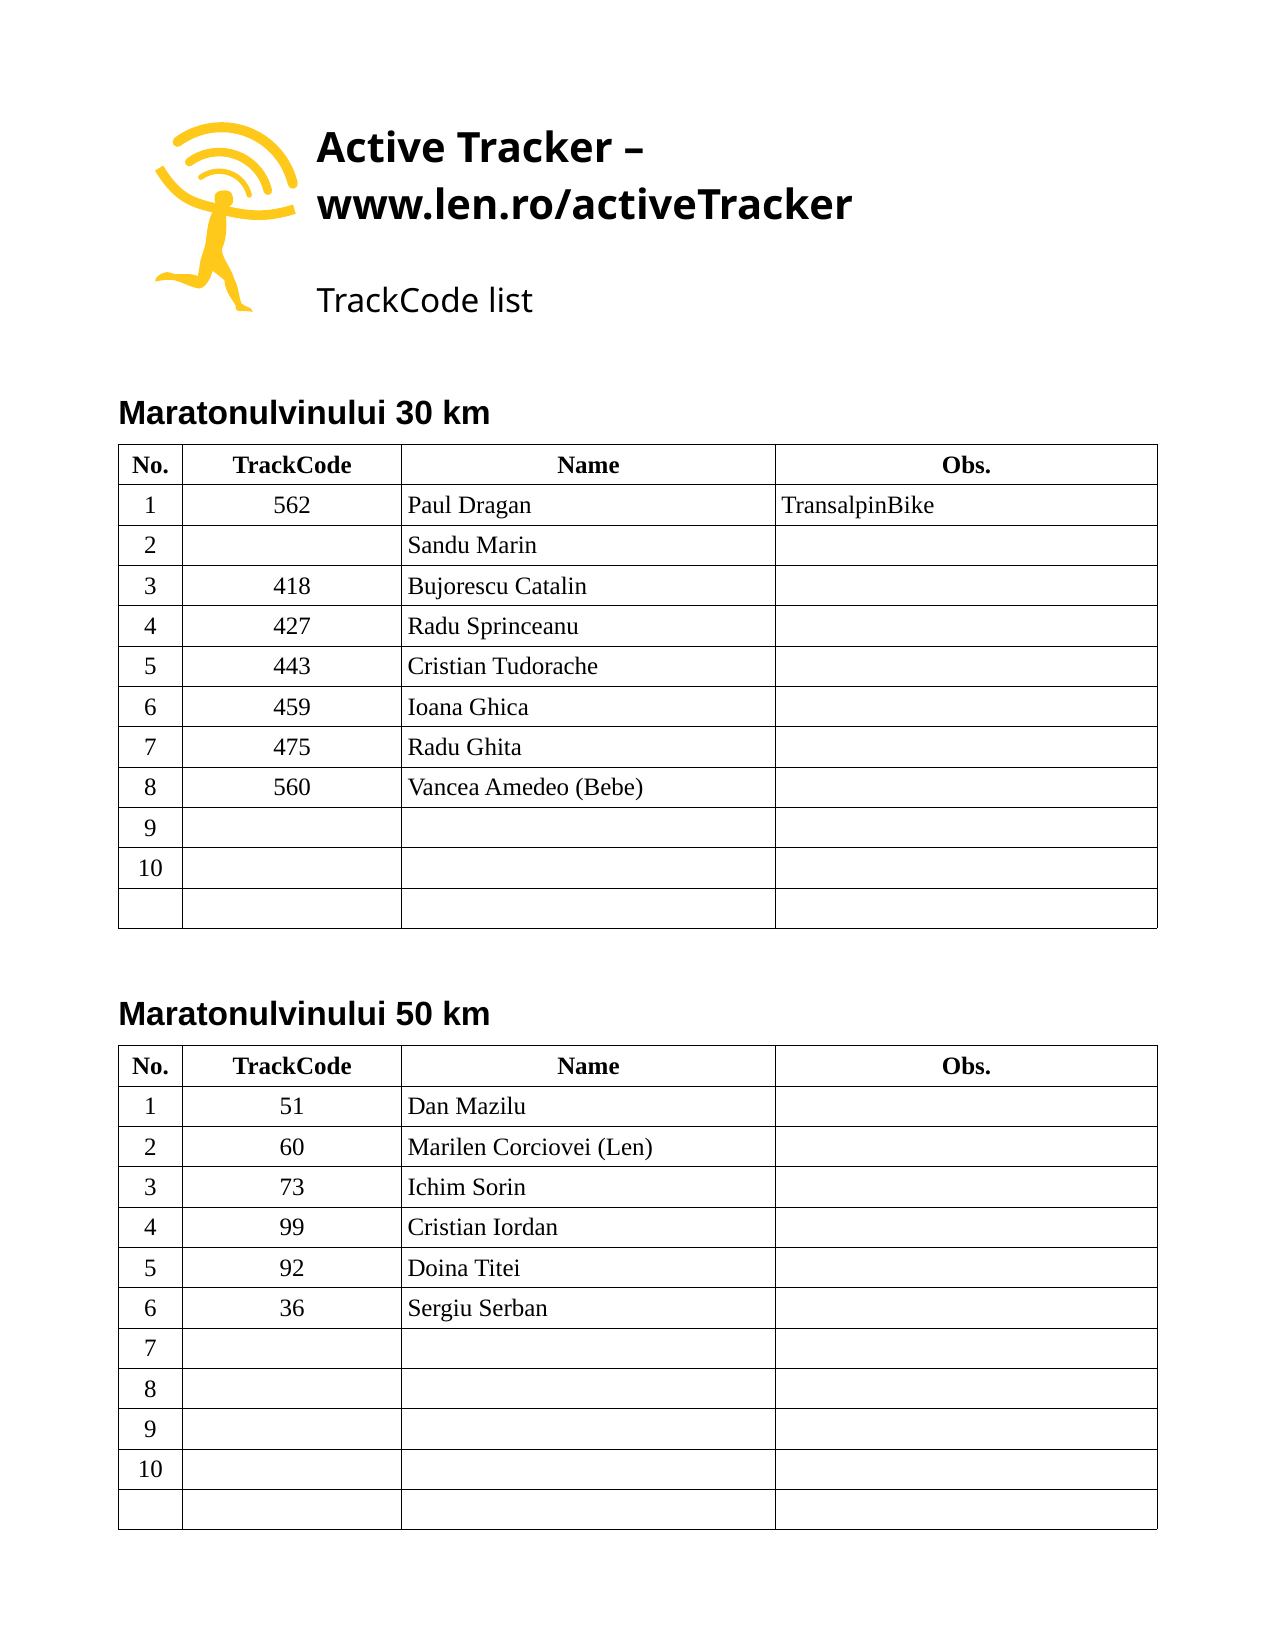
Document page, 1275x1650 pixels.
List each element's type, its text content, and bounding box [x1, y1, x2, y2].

table_cell [776, 1167, 1157, 1207]
table_cell Ichim Sorin [402, 1167, 775, 1207]
table_cell 459 [183, 687, 401, 726]
table_cell 560 [183, 768, 401, 807]
table_cell [402, 848, 775, 887]
table_cell Bujorescu Catalin [402, 566, 775, 605]
table_cell [183, 1450, 401, 1489]
table_cell 10 [119, 848, 182, 887]
table_cell 475 [183, 727, 401, 767]
table_cell Cristian Tudorache [402, 647, 775, 686]
table_cell [776, 768, 1157, 807]
table_cell [119, 889, 182, 928]
table_header Name [402, 445, 775, 484]
table_cell Radu Ghita [402, 727, 775, 767]
table_cell [183, 1369, 401, 1408]
table_cell 9 [119, 808, 182, 847]
table_cell Sandu Marin [402, 526, 775, 565]
table_cell 9 [119, 1409, 182, 1448]
table_cell 1 [119, 1087, 182, 1126]
table_cell 99 [183, 1208, 401, 1247]
table_cell [402, 1490, 775, 1529]
table_cell [776, 1329, 1157, 1368]
table_cell [776, 1490, 1157, 1529]
table_cell [776, 1248, 1157, 1287]
table_cell 92 [183, 1248, 401, 1287]
table_cell [776, 687, 1157, 726]
table_cell Ioana Ghica [402, 687, 775, 726]
table_cell [183, 1329, 401, 1368]
table_cell 562 [183, 485, 401, 525]
table_header Obs. [776, 445, 1157, 484]
table_cell 427 [183, 606, 401, 646]
table_cell 443 [183, 647, 401, 686]
table_header Name [402, 1046, 775, 1086]
table_cell [776, 1087, 1157, 1126]
table_cell 5 [119, 647, 182, 686]
subtitle Maratonulvinului 30 km [118, 393, 1157, 432]
table_cell [776, 1369, 1157, 1408]
table_cell 8 [119, 768, 182, 807]
table_cell [776, 647, 1157, 686]
table_cell 73 [183, 1167, 401, 1207]
text TrackCode list [118, 277, 1157, 322]
table_cell 418 [183, 566, 401, 605]
table_cell 7 [119, 1329, 182, 1368]
table_cell [402, 1369, 775, 1408]
table_cell 10 [119, 1450, 182, 1489]
table_cell 1 [119, 485, 182, 525]
table_cell [776, 566, 1157, 605]
table_cell 5 [119, 1248, 182, 1287]
table_cell Paul Dragan [402, 485, 775, 525]
table_cell [402, 889, 775, 928]
table_cell TransalpinBike [776, 485, 1157, 525]
table_cell [776, 727, 1157, 767]
table_cell Vancea Amedeo (Bebe) [402, 768, 775, 807]
table_cell 4 [119, 606, 182, 646]
table_cell 2 [119, 1127, 182, 1166]
table_cell [776, 1450, 1157, 1489]
table_cell 6 [119, 687, 182, 726]
table_cell 2 [119, 526, 182, 565]
table_cell [776, 889, 1157, 928]
table_cell 4 [119, 1208, 182, 1247]
table_header TrackCode [183, 1046, 401, 1086]
table_cell Radu Sprinceanu [402, 606, 775, 646]
table_cell 60 [183, 1127, 401, 1166]
table_cell [776, 808, 1157, 847]
table_cell [776, 1127, 1157, 1166]
table_cell [402, 1329, 775, 1368]
table_cell [776, 848, 1157, 887]
table_cell 3 [119, 566, 182, 605]
table_cell 36 [183, 1288, 401, 1327]
table_cell [776, 1208, 1157, 1247]
table_cell Dan Mazilu [402, 1087, 775, 1126]
subtitle Maratonulvinului 50 km [118, 994, 1157, 1033]
text Active Tracker – www.len.ro/activeTracker [118, 118, 1157, 232]
table_cell [183, 848, 401, 887]
table_cell Sergiu Serban [402, 1288, 775, 1327]
table_cell 6 [119, 1288, 182, 1327]
table_cell 8 [119, 1369, 182, 1408]
table_cell [119, 1490, 182, 1529]
table_cell [183, 808, 401, 847]
table_header Obs. [776, 1046, 1157, 1086]
table_cell [183, 889, 401, 928]
table_cell Doina Titei [402, 1248, 775, 1287]
table_cell 51 [183, 1087, 401, 1126]
table_cell 7 [119, 727, 182, 767]
table_cell [402, 1450, 775, 1489]
table_cell Marilen Corciovei (Len) [402, 1127, 775, 1166]
table_cell Cristian Iordan [402, 1208, 775, 1247]
table_header TrackCode [183, 445, 401, 484]
table_cell [183, 1490, 401, 1529]
table_cell [183, 526, 401, 565]
table_cell [776, 526, 1157, 565]
table_header No. [119, 1046, 182, 1086]
table_cell [402, 808, 775, 847]
table_cell 3 [119, 1167, 182, 1207]
table_cell [183, 1409, 401, 1448]
table_cell [776, 1288, 1157, 1327]
table_header No. [119, 445, 182, 484]
table_cell [776, 1409, 1157, 1448]
table_cell [776, 606, 1157, 646]
table_cell [402, 1409, 775, 1448]
